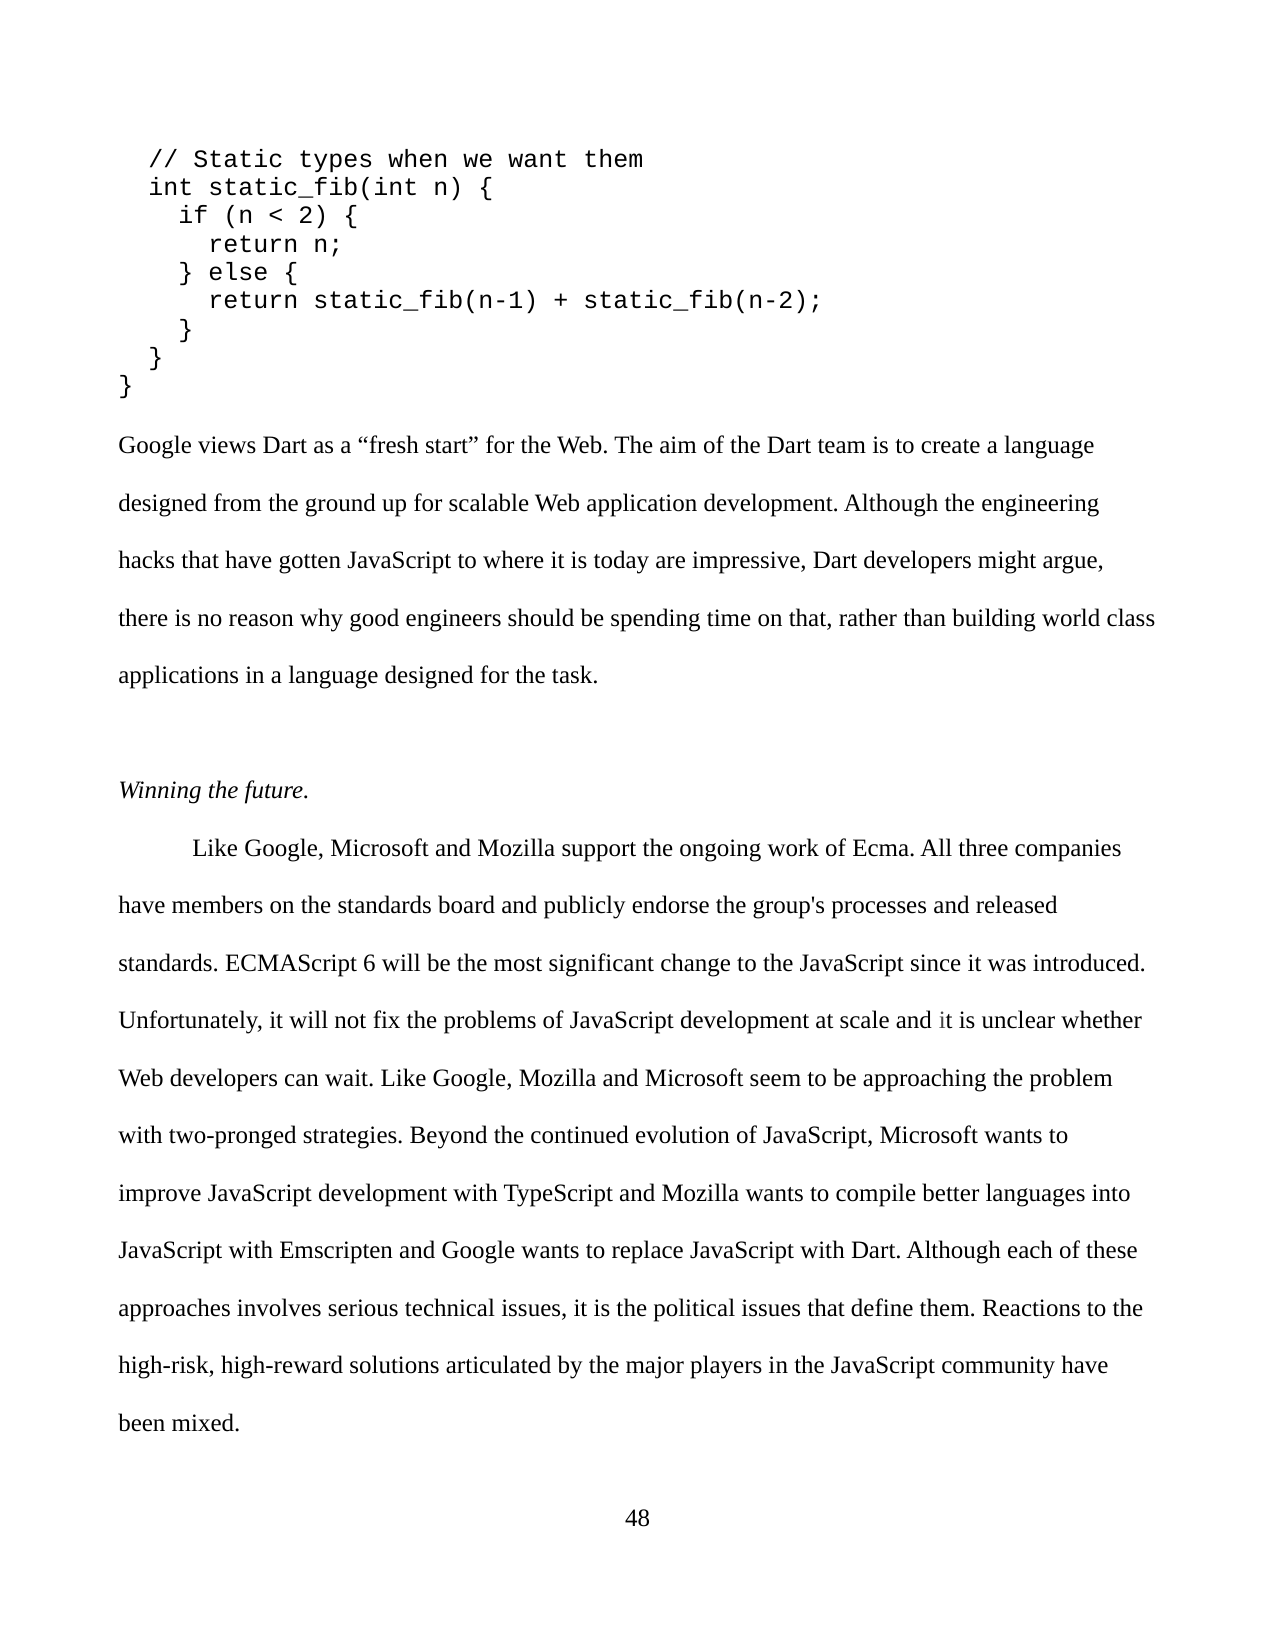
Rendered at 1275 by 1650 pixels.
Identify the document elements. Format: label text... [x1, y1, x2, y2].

text Winning the future. [118, 775, 1157, 804]
text int static_fib(int n) { [118, 175, 1157, 203]
text } [118, 373, 1157, 401]
text // Static types when we want them [118, 146, 1157, 175]
text } [118, 316, 1157, 345]
text return n; [118, 231, 1157, 260]
text return static_fib(n-1) + static_fib(n-2); [118, 288, 1157, 316]
text if (n < 2) { [118, 203, 1157, 231]
text } else { [118, 260, 1157, 288]
text Google views Dart as a “fresh start” for the Web. The aim of the Dart team is to create a language designed from the ground up for scalable Web application development. Although the engineering hacks that have gotten JavaScript to where it is today are impressive, Dart developers might argue, there is no reason why good engineers should be spending time on that, rather than building world class applications in a language designed for the task. [118, 430, 1157, 689]
text Like Google, Microsoft and Mozilla support the ongoing work of Ecma. All three companies have members on the standards board and publicly endorse the group's processes and released standards. ECMAScript 6 will be the most significant change to the JavaScript since it was introduced. Unfortunately, it will not fix the problems of JavaScript development at scale and it is unclear whether Web developers can wait. Like Google, Mozilla and Microsoft seem to be approaching the problem with two-pronged strategies. Beyond the continued evolution of JavaScript, Microsoft wants to improve JavaScript development with TypeScript and Mozilla wants to compile better languages into JavaScript with Emscripten and Google wants to replace JavaScript with Dart. Although each of these approaches involves serious technical issues, it is the political issues that define them. Reactions to the high-risk, high-reward solutions articulated by the major players in the JavaScript community have been mixed. [118, 833, 1157, 1436]
text } [118, 345, 1157, 373]
